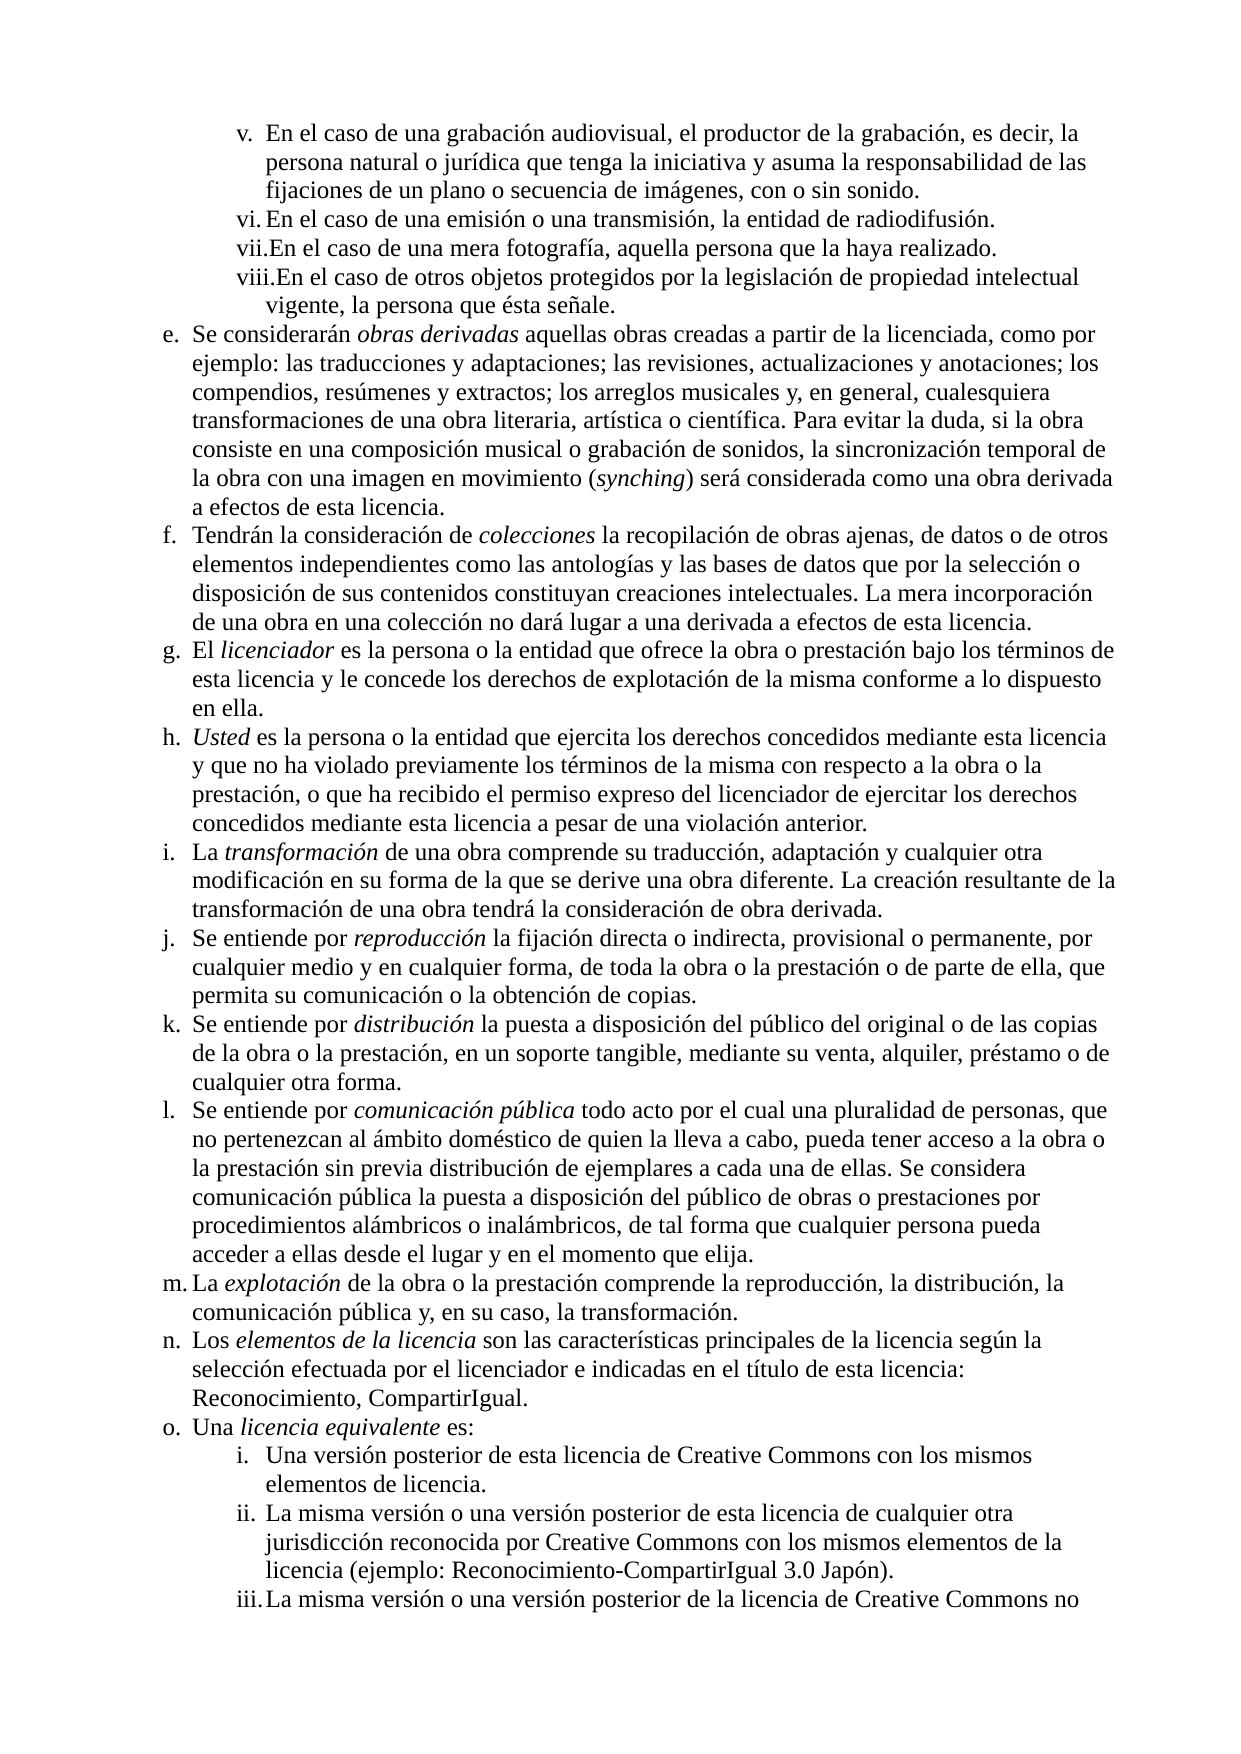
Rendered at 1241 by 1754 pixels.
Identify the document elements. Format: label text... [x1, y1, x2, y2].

list Una licencia equivalente es: [162, 1412, 1122, 1441]
list En el caso de una grabación audiovisual, el productor de la grabación, es decir, la persona natural o jurídica que tenga la iniciativa y asuma la responsabilidad de las fijaciones de un plano o secuencia de imágenes, con o sin sonido. [236, 118, 1122, 204]
list Se considerarán obras derivadas aquellas obras creadas a partir de la licenciada, como por ejemplo: las traducciones y adaptaciones; las revisiones, actualizaciones y anotaciones; los compendios, resúmenes y extractos; los arreglos musicales y, en general, cualesquiera transformaciones de una obra literaria, artística o científica. Para evitar la duda, si la obra consiste en una composición musical o grabación de sonidos, la sincronización temporal de la obra con una imagen en movimiento (synching) será considerada como una obra derivada a efectos de esta licencia. [162, 319, 1122, 521]
list En el caso de una mera fotografía, aquella persona que la haya realizado. [236, 233, 1122, 262]
list Usted es la persona o la entidad que ejercita los derechos concedidos mediante esta licencia y que no ha violado previamente los términos de la misma con respecto a la obra o la prestación, o que ha recibido el permiso expreso del licenciador de ejercitar los derechos concedidos mediante esta licencia a pesar de una violación anterior. [162, 722, 1122, 837]
list En el caso de otros objetos protegidos por la legislación de propiedad intelectual vigente, la persona que ésta señale. [236, 262, 1122, 319]
list Tendrán la consideración de colecciones la recopilación de obras ajenas, de datos o de otros elementos independientes como las antologías y las bases de datos que por la selección o disposición de sus contenidos constituyan creaciones intelectuales. La mera incorporación de una obra en una colección no dará lugar a una derivada a efectos de esta licencia. [162, 521, 1122, 636]
list La misma versión o una versión posterior de la licencia de Creative Commons no [236, 1584, 1122, 1613]
list Los elementos de la licencia son las características principales de la licencia según la selección efectuada por el licenciador e indicadas en el título de esta licencia: Reconocimiento, CompartirIgual. [162, 1326, 1122, 1412]
list Una versión posterior de esta licencia de Creative Commons con los mismos elementos de licencia. [236, 1441, 1122, 1498]
list Se entiende por comunicación pública todo acto por el cual una pluralidad de personas, que no pertenezcan al ámbito doméstico de quien la lleva a cabo, pueda tener acceso a la obra o la prestación sin previa distribución de ejemplares a cada una de ellas. Se considera comunicación pública la puesta a disposición del público de obras o prestaciones por procedimientos alámbricos o inalámbricos, de tal forma que cualquier persona pueda acceder a ellas desde el lugar y en el momento que elija. [162, 1096, 1122, 1268]
list El licenciador es la persona o la entidad que ofrece la obra o prestación bajo los términos de esta licencia y le concede los derechos de explotación de la misma conforme a lo dispuesto en ella. [162, 636, 1122, 722]
list Se entiende por distribución la puesta a disposición del público del original o de las copias de la obra o la prestación, en un soporte tangible, mediante su venta, alquiler, préstamo o de cualquier otra forma. [162, 1009, 1122, 1096]
list Se entiende por reproducción la fijación directa o indirecta, provisional o permanente, por cualquier medio y en cualquier forma, de toda la obra o la prestación o de parte de ella, que permita su comunicación o la obtención de copias. [162, 923, 1122, 1009]
list La transformación de una obra comprende su traducción, adaptación y cualquier otra modificación en su forma de la que se derive una obra diferente. La creación resultante de la transformación de una obra tendrá la consideración de obra derivada. [162, 837, 1122, 923]
list La explotación de la obra o la prestación comprende la reproducción, la distribución, la comunicación pública y, en su caso, la transformación. [162, 1268, 1122, 1326]
list La misma versión o una versión posterior de esta licencia de cualquier otra jurisdicción reconocida por Creative Commons con los mismos elementos de la licencia (ejemplo: Reconocimiento-CompartirIgual 3.0 Japón). [236, 1498, 1122, 1584]
list En el caso de una emisión o una transmisión, la entidad de radiodifusión. [236, 204, 1122, 233]
